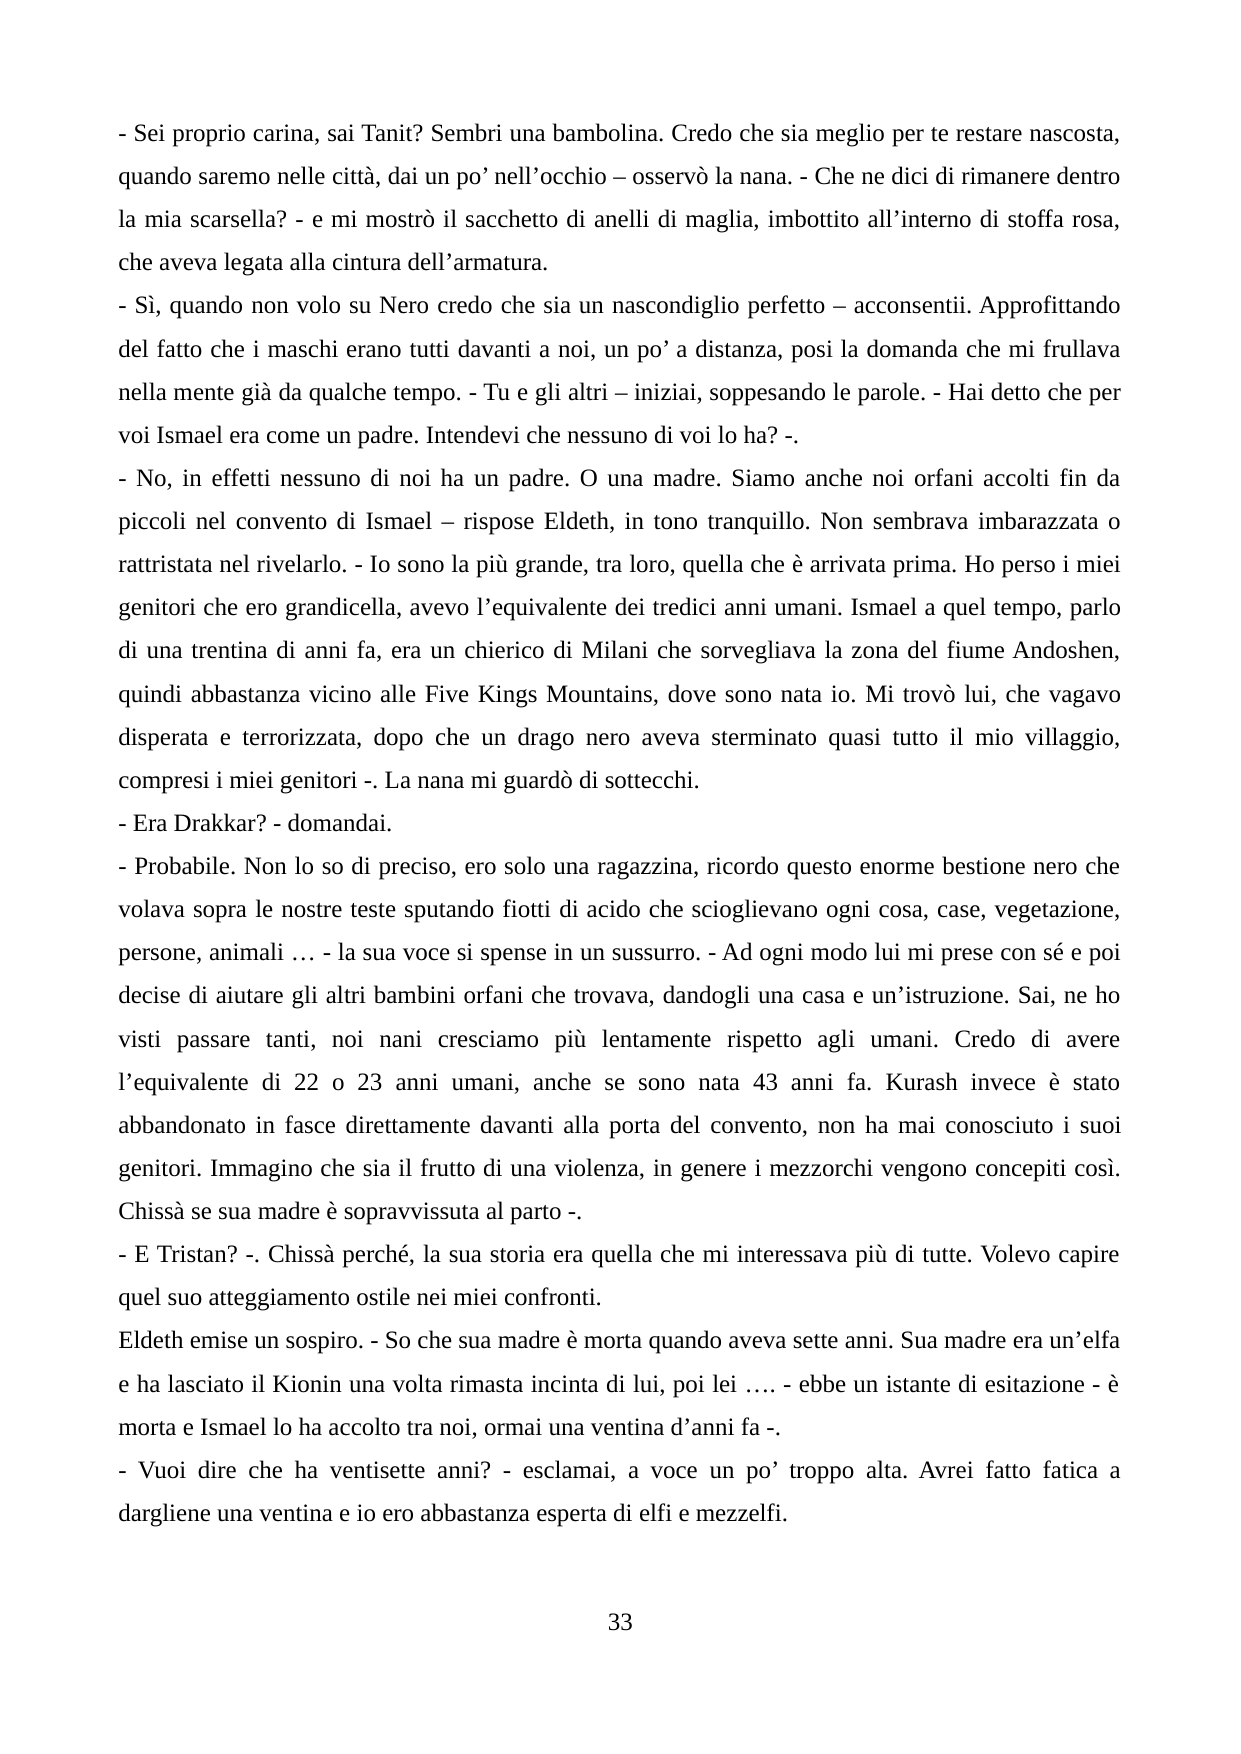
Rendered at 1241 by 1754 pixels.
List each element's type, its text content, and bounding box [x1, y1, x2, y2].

text - Sì, quando non volo su Nero credo che sia un nascondiglio perfetto – acconsentii. Approfittando del fatto che i maschi erano tutti davanti a noi, un po’ a distanza, posi la domanda che mi frullava nella mente già da qualche tempo. - Tu e gli altri – iniziai, soppesando le parole. - Hai detto che per voi Ismael era come un padre. Intendevi che nessuno di voi lo ha? -. [118, 291, 1122, 449]
text - No, in effetti nessuno di noi ha un padre. O una madre. Siamo anche noi orfani accolti fin da piccoli nel convento di Ismael – rispose Eldeth, in tono tranquillo. Non sembrava imbarazzata o rattristata nel rivelarlo. - Io sono la più grande, tra loro, quella che è arrivata prima. Ho perso i miei genitori che ero grandicella, avevo l’equivalente dei tredici anni umani. Ismael a quel tempo, parlo di una trentina di anni fa, era un chierico di Milani che sorvegliava la zona del fiume Andoshen, quindi abbastanza vicino alle Five Kings Mountains, dove sono nata io. Mi trovò lui, che vagavo disperata e terrorizzata, dopo che un drago nero aveva sterminato quasi tutto il mio villaggio, compresi i miei genitori -. La nana mi guardò di sottecchi. [118, 463, 1122, 794]
text Eldeth emise un sospiro. - So che sua madre è morta quando aveva sette anni. Sua madre era un’elfa e ha lasciato il Kionin una volta rimasta incinta di lui, poi lei …. - ebbe un istante di esitazione - è morta e Ismael lo ha accolto tra noi, ormai una ventina d’anni fa -. [118, 1326, 1122, 1441]
text - Sei proprio carina, sai Tanit? Sembri una bambolina. Credo che sia meglio per te restare nascosta, quando saremo nelle città, dai un po’ nell’occhio – osservò la nana. - Che ne dici di rimanere dentro la mia scarsella? - e mi mostrò il sacchetto di anelli di maglia, imbottito all’interno di stoffa rosa, che aveva legata alla cintura dell’armatura. [118, 118, 1122, 276]
text - Vuoi dire che ha ventisette anni? - esclamai, a voce un po’ troppo alta. Avrei fatto fatica a dargliene una ventina e io ero abbastanza esperta di elfi e mezzelfi. [118, 1455, 1122, 1527]
text - Era Drakkar? - domandai. [118, 808, 1122, 837]
text - E Tristan? -. Chissà perché, la sua storia era quella che mi interessava più di tutte. Volevo capire quel suo atteggiamento ostile nei miei confronti. [118, 1239, 1122, 1311]
text - Probabile. Non lo so di preciso, ero solo una ragazzina, ricordo questo enorme bestione nero che volava sopra le nostre teste sputando fiotti di acido che scioglievano ogni cosa, case, vegetazione, persone, animali … - la sua voce si spense in un sussurro. - Ad ogni modo lui mi prese con sé e poi decise di aiutare gli altri bambini orfani che trovava, dandogli una casa e un’istruzione. Sai, ne ho visti passare tanti, noi nani cresciamo più lentamente rispetto agli umani. Credo di avere l’equivalente di 22 o 23 anni umani, anche se sono nata 43 anni fa. Kurash invece è stato abbandonato in fasce direttamente davanti alla porta del convento, non ha mai conosciuto i suoi genitori. Immagino che sia il frutto di una violenza, in genere i mezzorchi vengono concepiti così. Chissà se sua madre è sopravvissuta al parto -. [118, 851, 1122, 1225]
